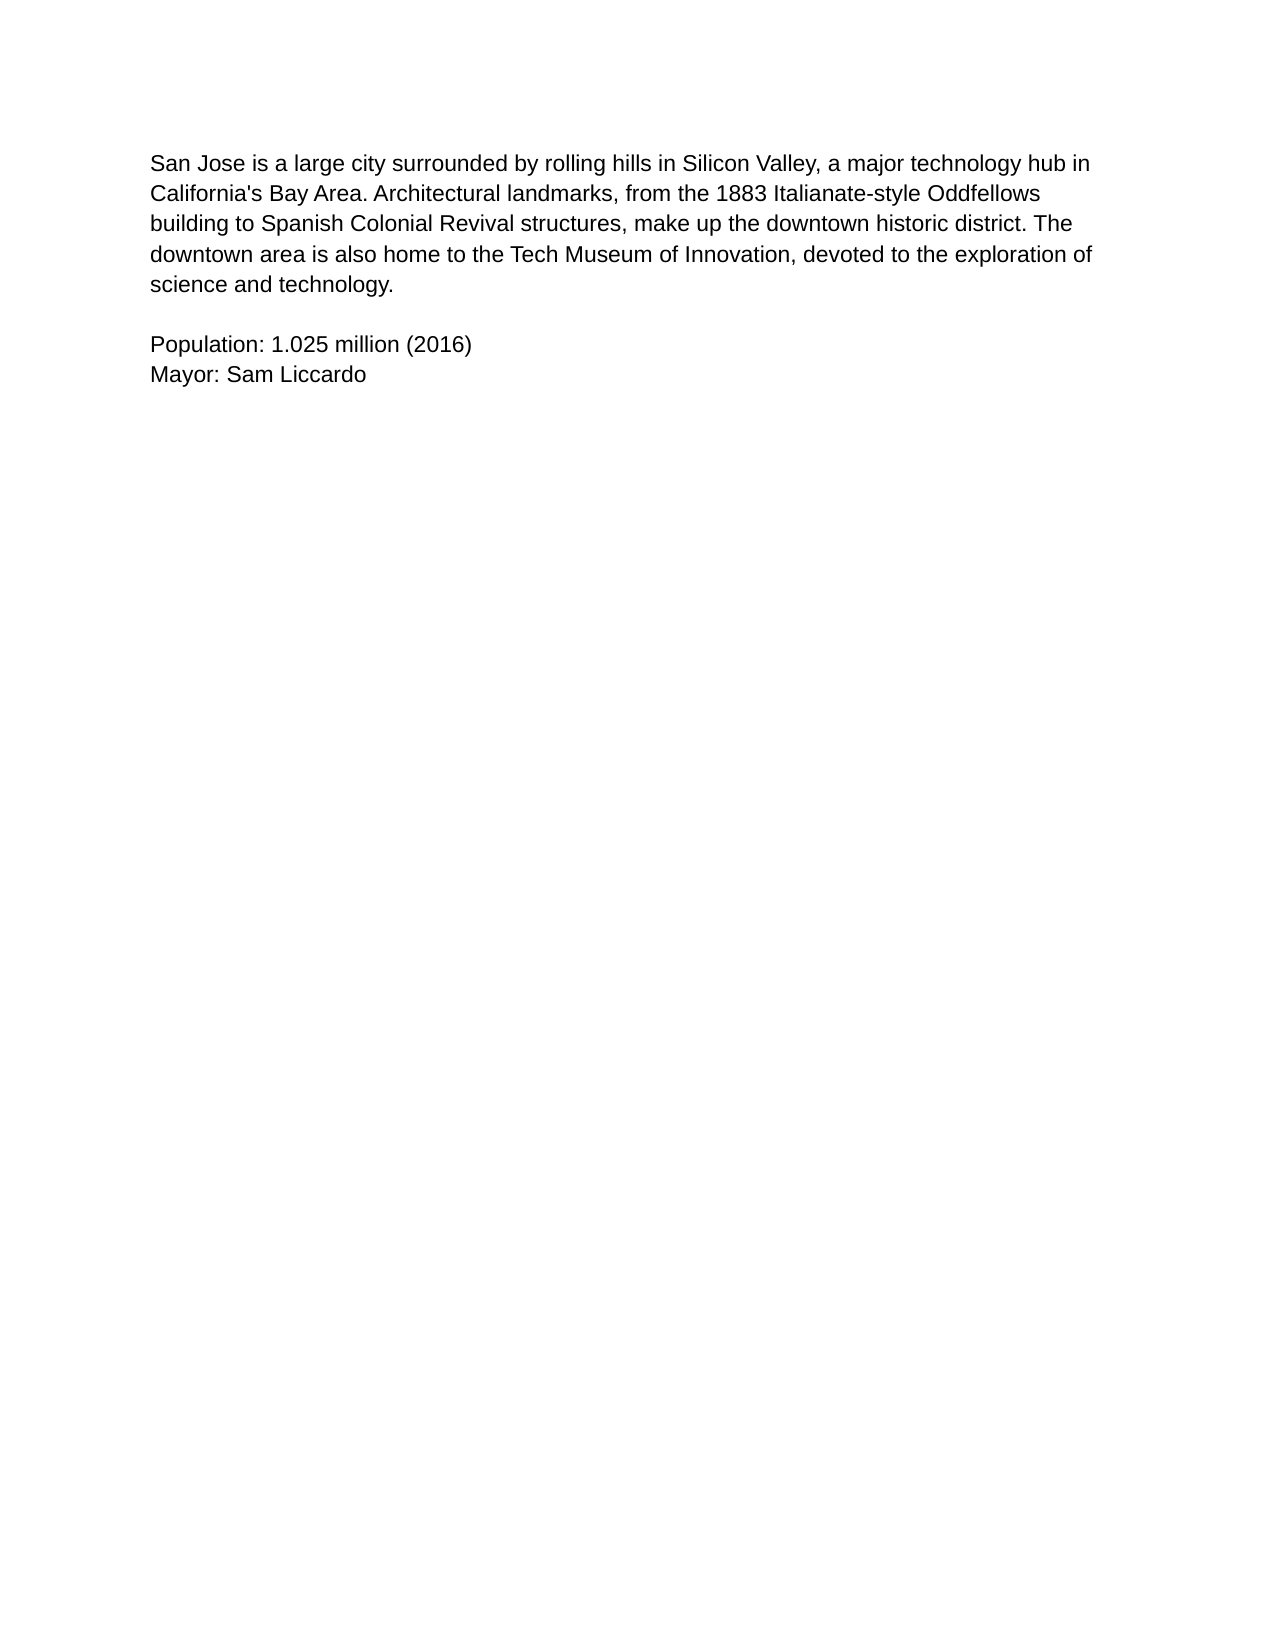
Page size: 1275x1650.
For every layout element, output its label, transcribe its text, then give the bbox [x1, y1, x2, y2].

text San Jose is a large city surrounded by rolling hills in Silicon Valley, a major technology hub in California's Bay Area. Architectural landmarks, from the 1883 Italianate-style Oddfellows building to Spanish Colonial Revival structures, make up the downtown historic district. The downtown area is also home to the Tech Museum of Innovation, devoted to the exploration of science and technology. [150, 150, 1125, 297]
text Population: 1.025 million (2016) [150, 331, 1125, 358]
text Mayor: Sam Liccardo [150, 361, 1125, 388]
